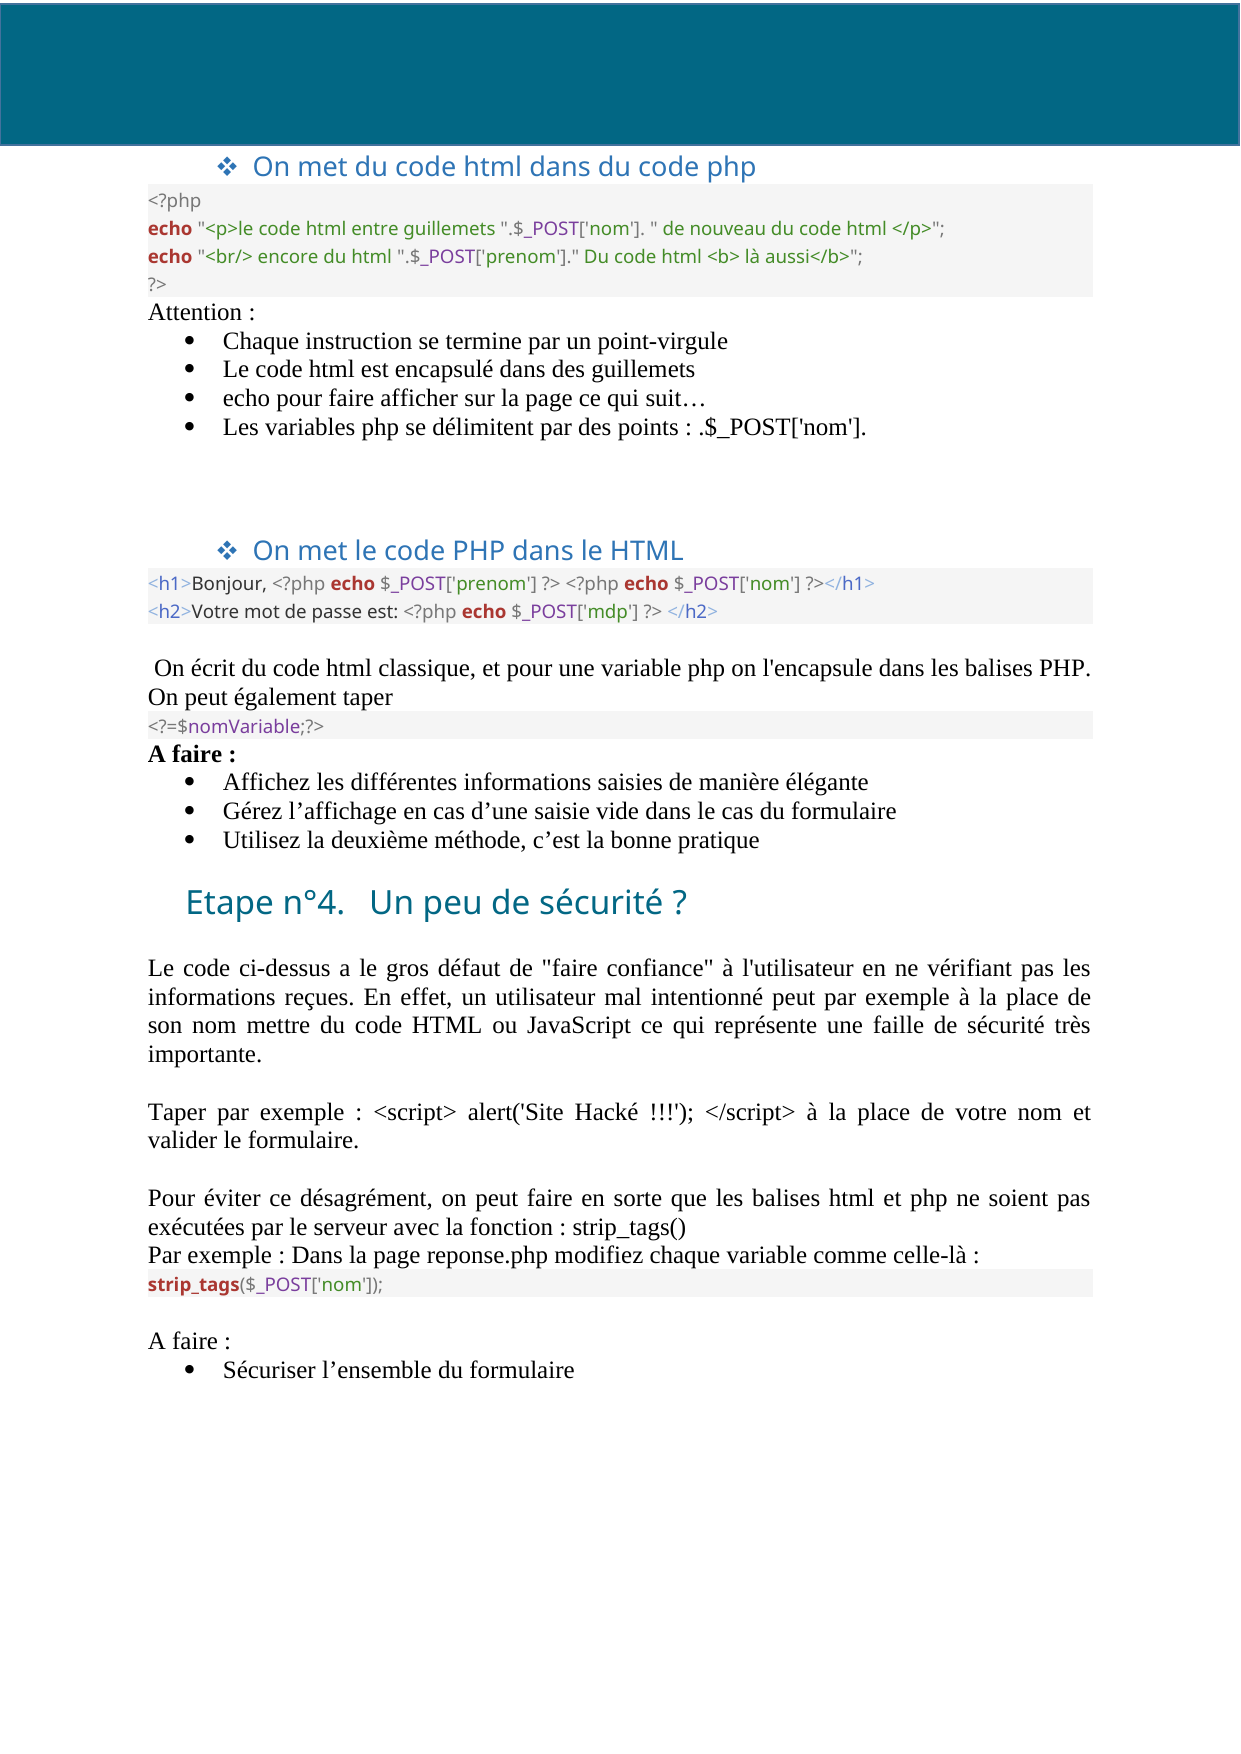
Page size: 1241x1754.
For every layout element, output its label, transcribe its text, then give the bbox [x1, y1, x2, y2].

text echo "<br/> encore du html ".$_POST['prenom']." Du code html <b> là aussi</b>"; [148, 241, 1093, 269]
text Le code ci-dessus a le gros défaut de "faire confiance" à l'utilisateur en ne vérifiant pas les informations reçues. En effet, un utilisateur mal intentionné peut par exemple à la place de son nom mettre du code HTML ou JavaScript ce qui représente une faille de sécurité très importante. [148, 953, 1093, 1068]
list Utilisez la deuxième méthode, c’est la bonne pratique [185, 825, 1093, 854]
text <h1>Bonjour, <?php echo $_POST['prenom'] ?> <?php echo $_POST['nom'] ?></h1> [148, 568, 1093, 596]
list Gérez l’affichage en cas d’une saisie vide dans le cas du formulaire [185, 796, 1093, 825]
text strip_tags($_POST['nom']); [148, 1269, 1093, 1297]
list Affichez les différentes informations saisies de manière élégante [185, 767, 1093, 796]
text Par exemple : Dans la page reponse.php modifiez chaque variable comme celle-là : [148, 1240, 1093, 1269]
text Taper par exemple : <script> alert('Site Hacké !!!'); </script> à la place de votre nom et valider le formulaire. [148, 1097, 1093, 1154]
list Sécuriser l’ensemble du formulaire [185, 1355, 1093, 1383]
list Les variables php se délimitent par des points : .$_POST['nom']. [185, 412, 1093, 441]
list echo pour faire afficher sur la page ce qui suit… [185, 383, 1093, 412]
text <?php [148, 184, 1093, 213]
text Attention : [148, 297, 1093, 326]
text ?> [148, 269, 1093, 297]
subtitle On met du code html dans du code php [215, 148, 1093, 184]
text <h2>Votre mot de passe est: <?php echo $_POST['mdp'] ?> </h2> [148, 596, 1093, 624]
text Pour éviter ce désagrément, on peut faire en sorte que les balises html et php ne soient pas exécutées par le serveur avec la fonction : strip_tags() [148, 1183, 1093, 1240]
list Chaque instruction se termine par un point-virgule [185, 326, 1093, 354]
text <?=$nomVariable;?> [148, 711, 1093, 739]
subtitle Un peu de sécurité ? [185, 879, 1093, 924]
text echo "<p>le code html entre guillemets ".$_POST['nom']. " de nouveau du code html </p>"; [148, 213, 1093, 241]
text A faire : [148, 1326, 1093, 1355]
text On écrit du code html classique, et pour une variable php on l'encapsule dans les balises PHP. On peut également taper [148, 653, 1093, 711]
subtitle On met le code PHP dans le HTML [215, 531, 1093, 568]
list Le code html est encapsulé dans des guillemets [185, 354, 1093, 383]
text A faire : [148, 739, 1093, 767]
